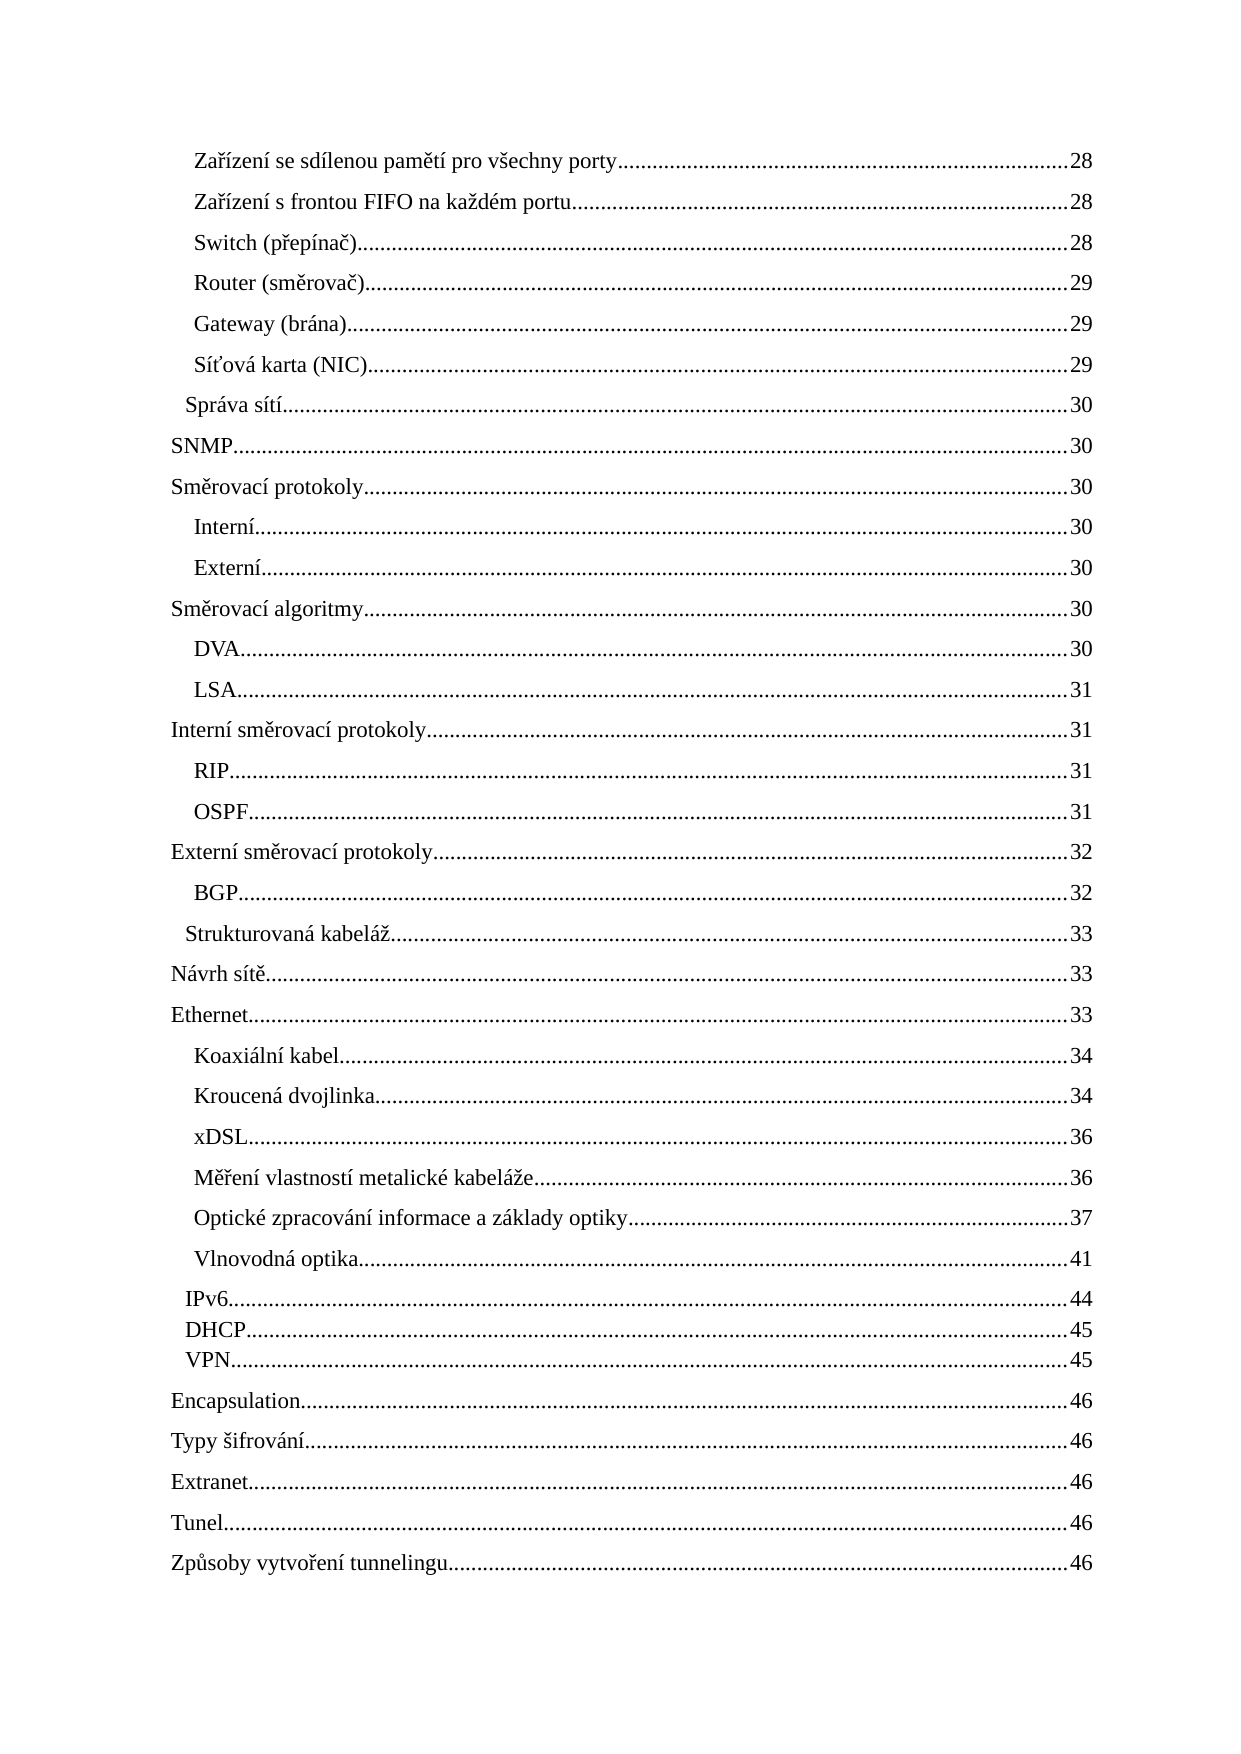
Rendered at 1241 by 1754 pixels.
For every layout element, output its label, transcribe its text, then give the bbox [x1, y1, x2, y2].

text Vlnovodná optika 41 [193, 1245, 1093, 1271]
text Návrh sítě 33 [171, 961, 1093, 987]
text DHCP 45 [185, 1316, 1093, 1342]
text Způsoby vytvoření tunnelingu 46 [171, 1549, 1093, 1576]
text DVA 30 [193, 635, 1093, 662]
text VPN 45 [185, 1346, 1093, 1372]
text Externí 30 [193, 554, 1093, 580]
text BGP 32 [193, 879, 1093, 905]
text Koaxiální kabel 34 [193, 1042, 1093, 1068]
text Encapsulation 46 [171, 1387, 1093, 1413]
text Síťová karta (NIC) 29 [193, 351, 1093, 377]
text Gateway (brána) 29 [193, 310, 1093, 336]
text xDSL 36 [193, 1123, 1093, 1149]
text Správa sítí 30 [185, 391, 1093, 418]
text RIP 31 [193, 757, 1093, 783]
text Směrovací algoritmy 30 [171, 595, 1093, 621]
text Interní 30 [193, 513, 1093, 540]
text Tunel 46 [171, 1509, 1093, 1535]
text Směrovací protokoly 30 [171, 473, 1093, 499]
text Externí směrovací protokoly 32 [171, 838, 1093, 865]
text Ethernet 33 [171, 1001, 1093, 1027]
text Typy šifrování 46 [171, 1427, 1093, 1454]
text Zařízení se sdílenou pamětí pro všechny porty 28 [193, 148, 1093, 174]
text Extranet 46 [171, 1468, 1093, 1494]
text Strukturovaná kabeláž 33 [185, 920, 1093, 946]
text OSPF 31 [193, 798, 1093, 824]
text Zařízení s frontou FIFO na každém portu 28 [193, 188, 1093, 214]
text SNMP 30 [171, 432, 1093, 458]
text Optické zpracování informace a základy optiky 37 [193, 1204, 1093, 1231]
text Switch (přepínač) 28 [193, 229, 1093, 255]
text Interní směrovací protokoly 31 [171, 717, 1093, 743]
text Kroucená dvojlinka 34 [193, 1082, 1093, 1109]
text LSA 31 [193, 676, 1093, 702]
text Router (směrovač) 29 [193, 269, 1093, 296]
text IPv6 44 [185, 1286, 1093, 1312]
text Měření vlastností metalické kabeláže 36 [193, 1164, 1093, 1190]
